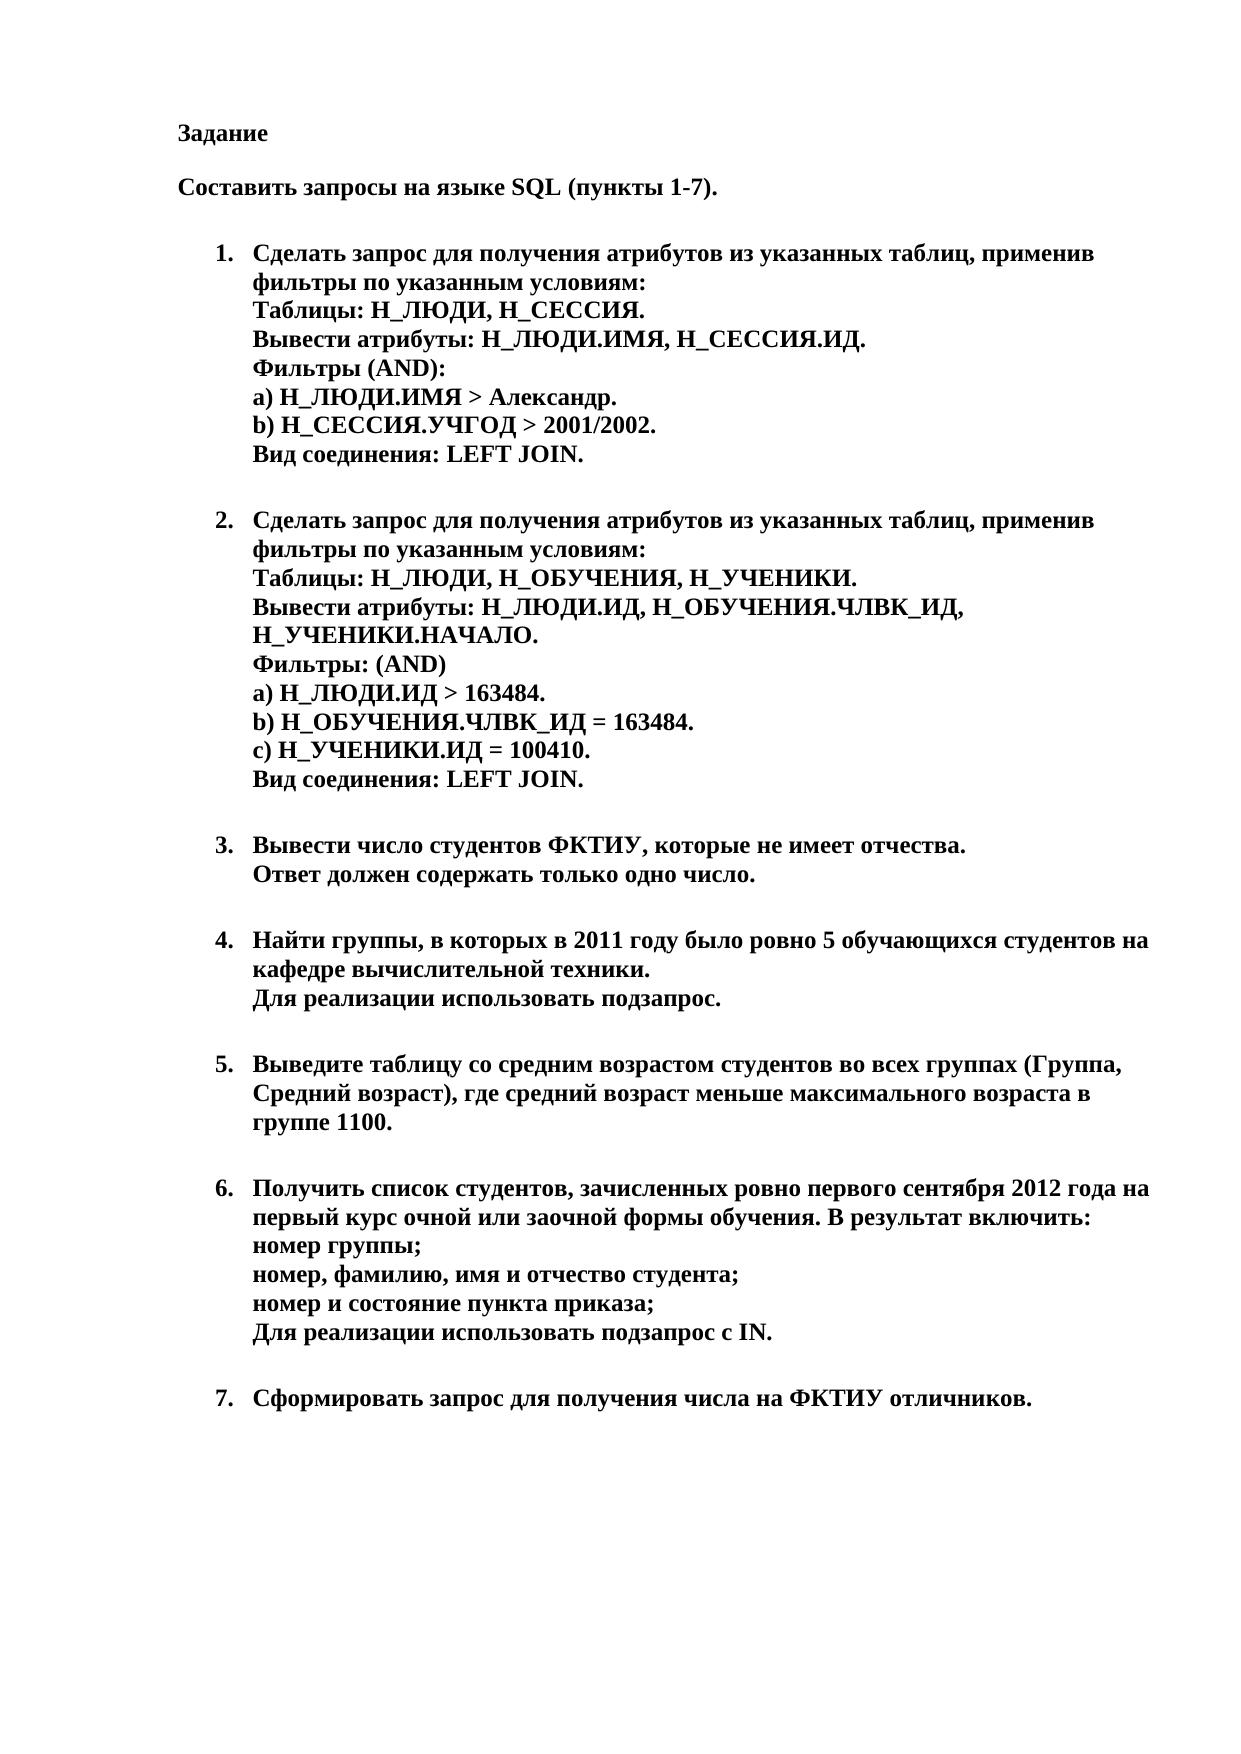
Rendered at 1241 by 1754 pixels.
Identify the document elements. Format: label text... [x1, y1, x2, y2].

list Сделать запрос для получения атрибутов из указанных таблиц, применив фильтры по указанным условиям: Таблицы: Н_ЛЮДИ, Н_ОБУЧЕНИЯ, Н_УЧЕНИКИ. Вывести атрибуты: Н_ЛЮДИ.ИД, Н_ОБУЧЕНИЯ.ЧЛВК_ИД, Н_УЧЕНИКИ.НАЧАЛО. Фильтры: (AND) a) Н_ЛЮДИ.ИД > 163484. b) Н_ОБУЧЕНИЯ.ЧЛВК_ИД = 163484. c) Н_УЧЕНИКИ.ИД = 100410. Вид соединения: LEFT JOIN. [215, 506, 1152, 793]
list Найти группы, в которых в 2011 году было ровно 5 обучающихся студентов на кафедре вычислительной техники. Для реализации использовать подзапрос. [215, 926, 1152, 1012]
subtitle Задание [177, 118, 1152, 147]
list Получить список студентов, зачисленных ровно первого сентября 2012 года на первый курс очной или заочной формы обучения. В результат включить: номер группы; номер, фамилию, имя и отчество студента; номер и состояние пункта приказа; Для реализации использовать подзапрос с IN. [215, 1173, 1152, 1346]
list Сформировать запрос для получения числа на ФКТИУ отличников. [215, 1383, 1152, 1412]
list Сделать запрос для получения атрибутов из указанных таблиц, применив фильтры по указанным условиям: Таблицы: Н_ЛЮДИ, Н_СЕССИЯ. Вывести атрибуты: Н_ЛЮДИ.ИМЯ, Н_СЕССИЯ.ИД. Фильтры (AND): a) Н_ЛЮДИ.ИМЯ > Александр. b) Н_СЕССИЯ.УЧГОД > 2001/2002. Вид соединения: LEFT JOIN. [215, 238, 1152, 468]
list Вывести число студентов ФКТИУ, которые не имеет отчества. Ответ должен содержать только одно число. [215, 831, 1152, 888]
subtitle Составить запросы на языке SQL (пункты 1-7). [177, 172, 1152, 201]
list Выведите таблицу со средним возрастом студентов во всех группах (Группа, Средний возраст), где средний возраст меньше максимального возраста в группе 1100. [215, 1049, 1152, 1136]
